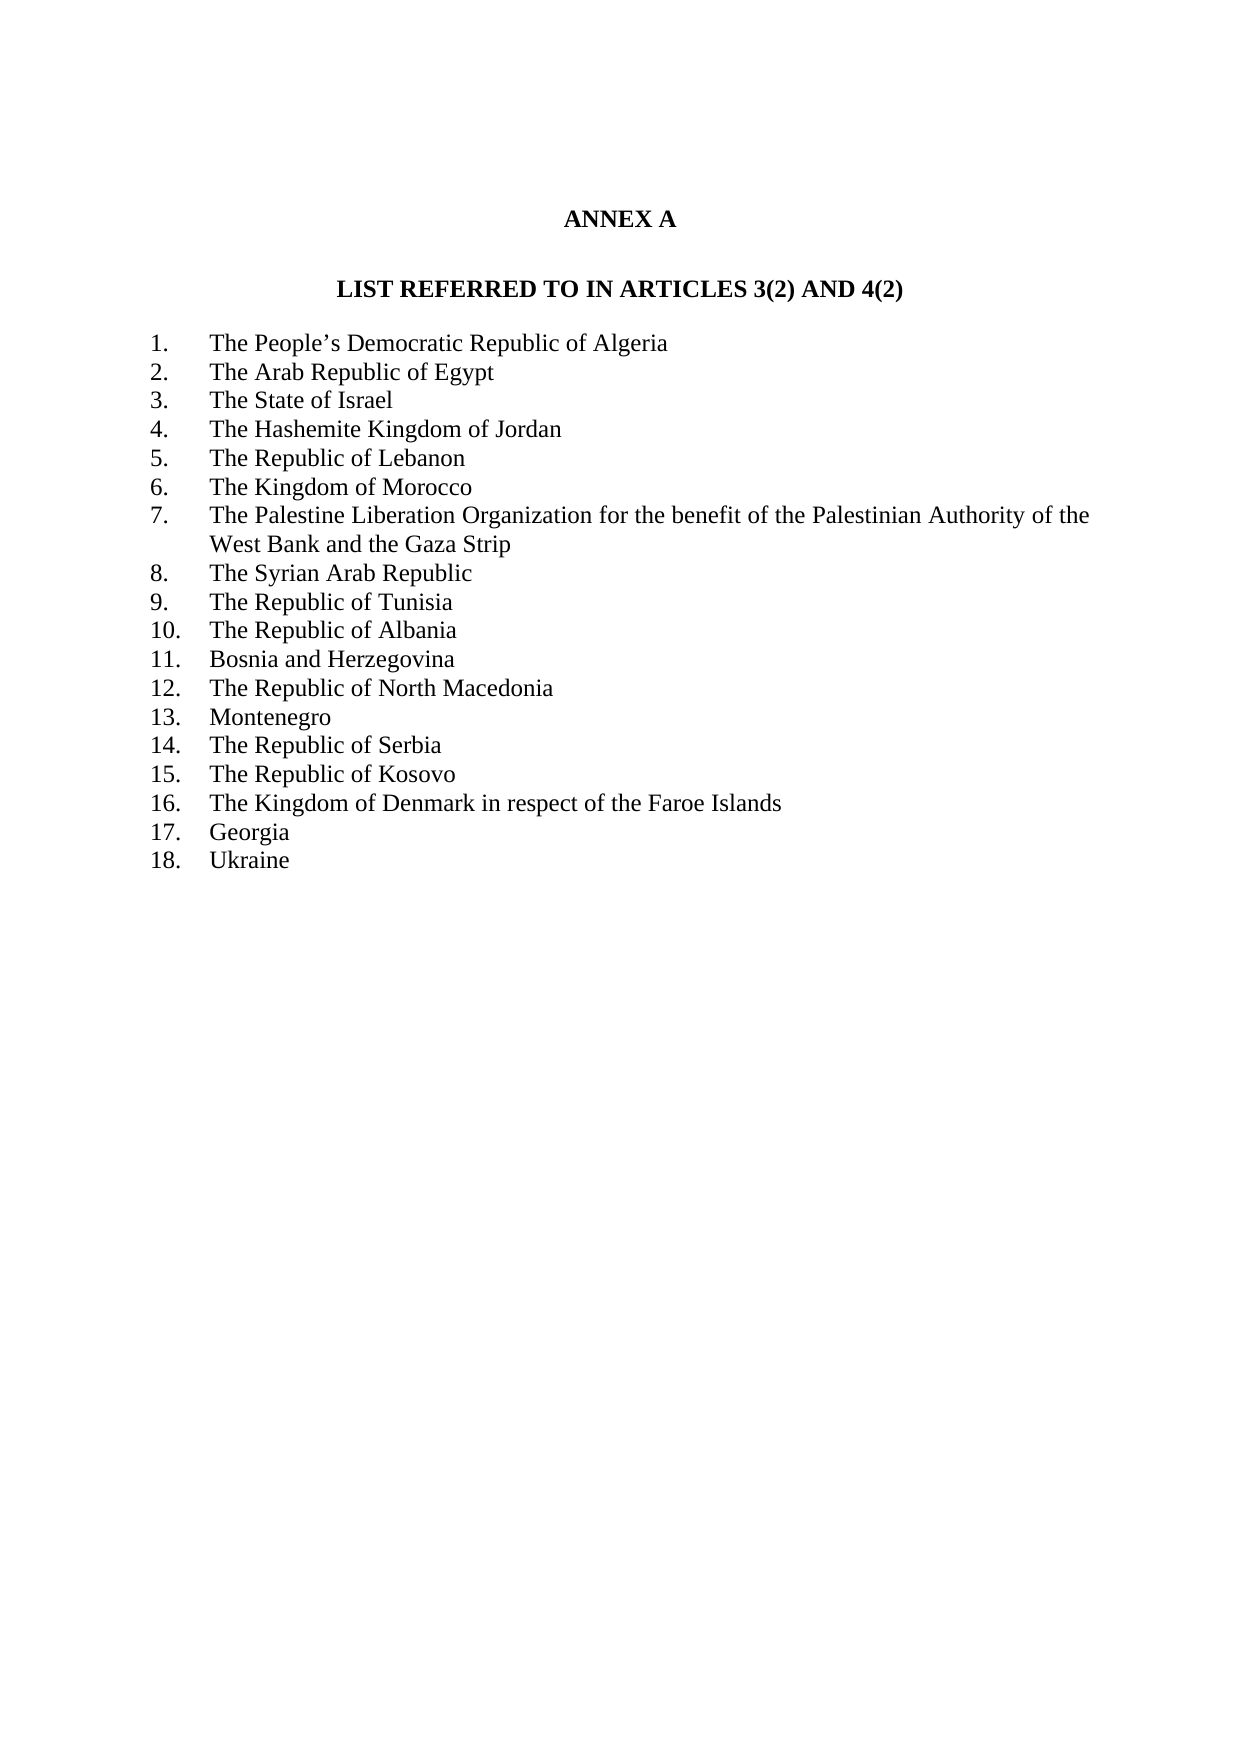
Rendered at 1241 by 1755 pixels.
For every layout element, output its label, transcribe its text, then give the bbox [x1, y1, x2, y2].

list The Republic of North Macedonia [150, 673, 1090, 702]
list The Republic of Tunisia [150, 587, 1090, 616]
list The Republic of Serbia [150, 731, 1090, 759]
text LIST REFERRED TO IN ARTICLES 3(2) AND 4(2) [150, 274, 1090, 303]
list The Syrian Arab Republic [150, 558, 1090, 587]
list The State of Israel [150, 386, 1090, 414]
list The Kingdom of Denmark in respect of the Faroe Islands [150, 788, 1090, 817]
list The Kingdom of Morocco [150, 472, 1090, 501]
list The Republic of Kosovo [150, 759, 1090, 788]
list Montenegro [150, 702, 1090, 731]
list Georgia [150, 817, 1090, 846]
list Ukraine [150, 846, 1090, 874]
text ANNEX A [150, 204, 1090, 233]
list Bosnia and Herzegovina [150, 644, 1090, 673]
list The Republic of Albania [150, 616, 1090, 644]
list The Hashemite Kingdom of Jordan [150, 414, 1090, 443]
list The Arab Republic of Egypt [150, 357, 1090, 386]
list The Republic of Lebanon [150, 443, 1090, 472]
list The Palestine Liberation Organization for the benefit of the Palestinian Authority of the West Bank and the Gaza Strip [150, 501, 1090, 558]
list The People’s Democratic Republic of Algeria [150, 328, 1090, 357]
